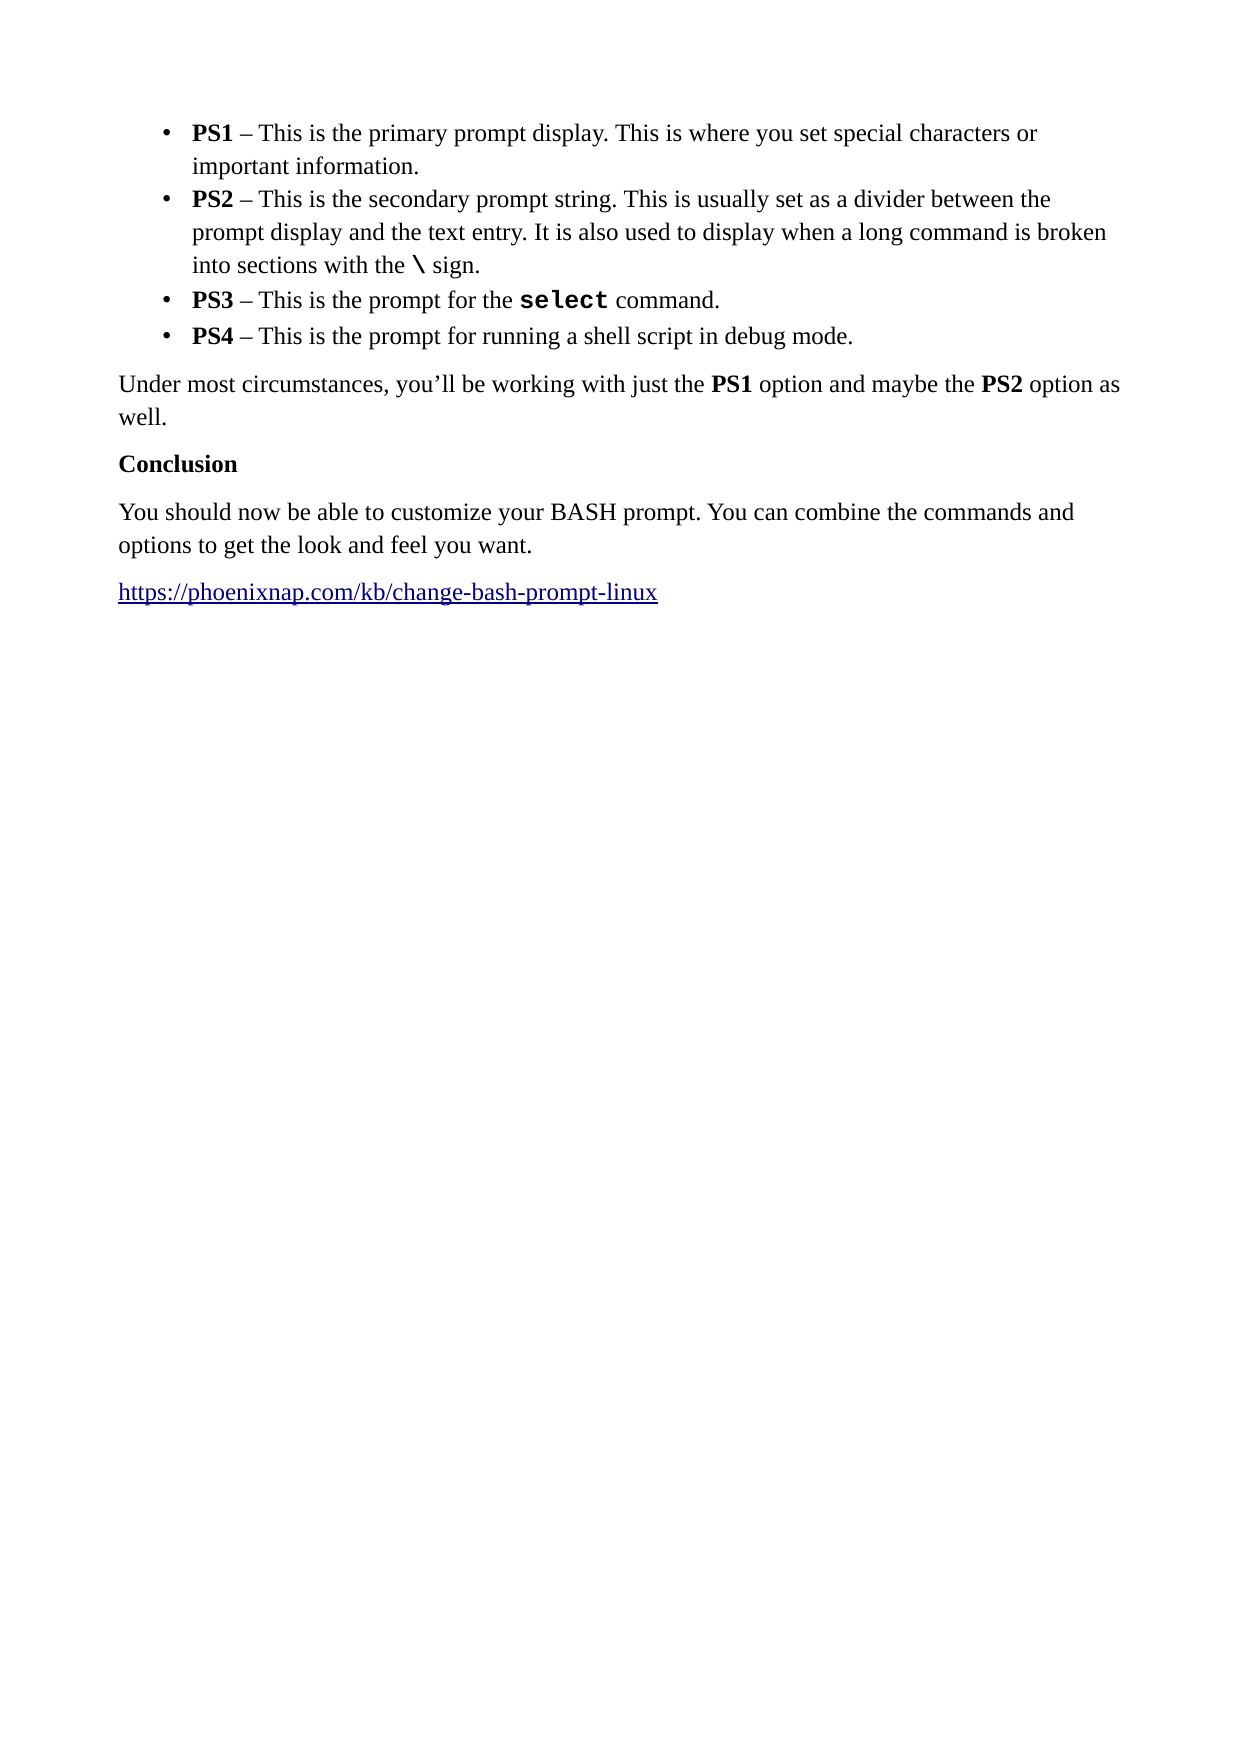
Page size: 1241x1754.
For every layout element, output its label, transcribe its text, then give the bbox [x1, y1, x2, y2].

list PS1 – This is the primary prompt display. This is where you set special characters or important information. [162, 118, 1122, 180]
text https://phoenixnap.com/kb/change-bash-prompt-linux [118, 577, 1122, 606]
list PS3 – This is the prompt for the select command. [162, 286, 1122, 316]
text You should now be able to customize your BASH prompt. You can combine the commands and options to get the look and feel you want. [118, 497, 1122, 559]
text Under most circumstances, you’ll be working with just the PS1 option and maybe the PS2 option as well. [118, 369, 1122, 430]
text Conclusion [118, 449, 1122, 478]
list PS2 – This is the secondary prompt string. This is usually set as a divider between the prompt display and the text entry. It is also used to display when a long command is broken into sections with the \ sign. [162, 184, 1122, 281]
list PS4 – This is the prompt for running a shell script in debug mode. [162, 321, 1122, 350]
